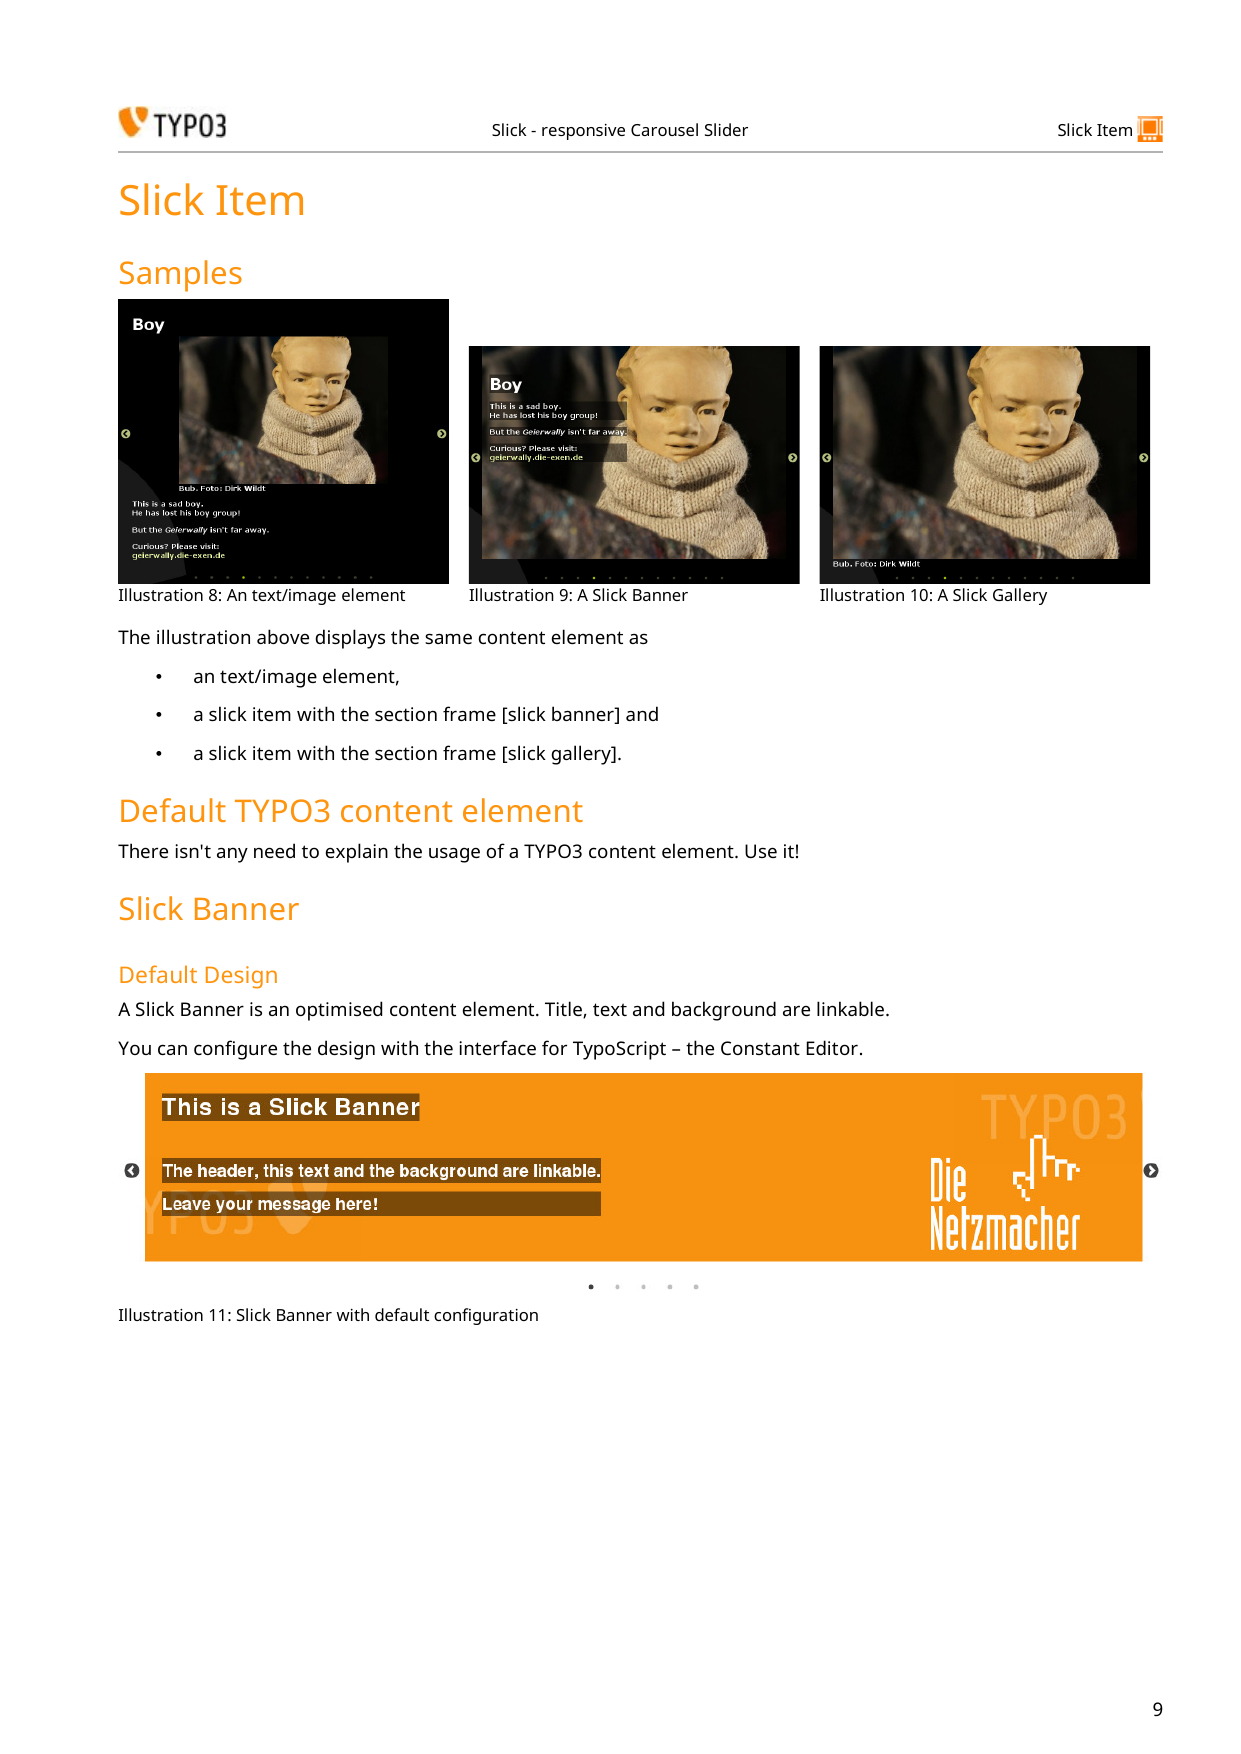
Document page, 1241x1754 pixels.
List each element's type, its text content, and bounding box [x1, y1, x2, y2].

picture [1137, 116, 1163, 142]
list an text/image element, [156, 663, 1163, 689]
picture [118, 1073, 1164, 1304]
subtitle Default Design [118, 959, 1163, 990]
picture [819, 346, 1151, 584]
list a slick item with the section frame [slick banner] and [156, 701, 1163, 727]
subtitle Slick Banner [118, 887, 1163, 930]
subtitle Slick Item [118, 171, 1163, 227]
list a slick item with the section frame [slick gallery]. [156, 739, 1163, 766]
text Illustration 10: A Slick Gallery [819, 584, 1150, 606]
text Illustration 11: Slick Banner with default configuration [118, 1304, 1163, 1326]
picture [118, 106, 227, 138]
picture [118, 299, 449, 584]
subtitle Default TYPO3 content element [118, 789, 1163, 832]
picture [468, 346, 800, 584]
text You can configure the design with the interface for TypoScript – the Constant Editor. [118, 1035, 1163, 1061]
text There isn't any need to explain the usage of a TYPO3 content element. Use it! [118, 838, 1163, 864]
subtitle Samples [118, 251, 1163, 293]
text Illustration 9: A Slick Banner [469, 584, 799, 606]
text Illustration 8: An text/image element [118, 584, 449, 606]
text A Slick Banner is an optimised content element. Title, text and background are linkable. [118, 996, 1163, 1022]
text The illustration above displays the same content element as [118, 624, 1163, 650]
